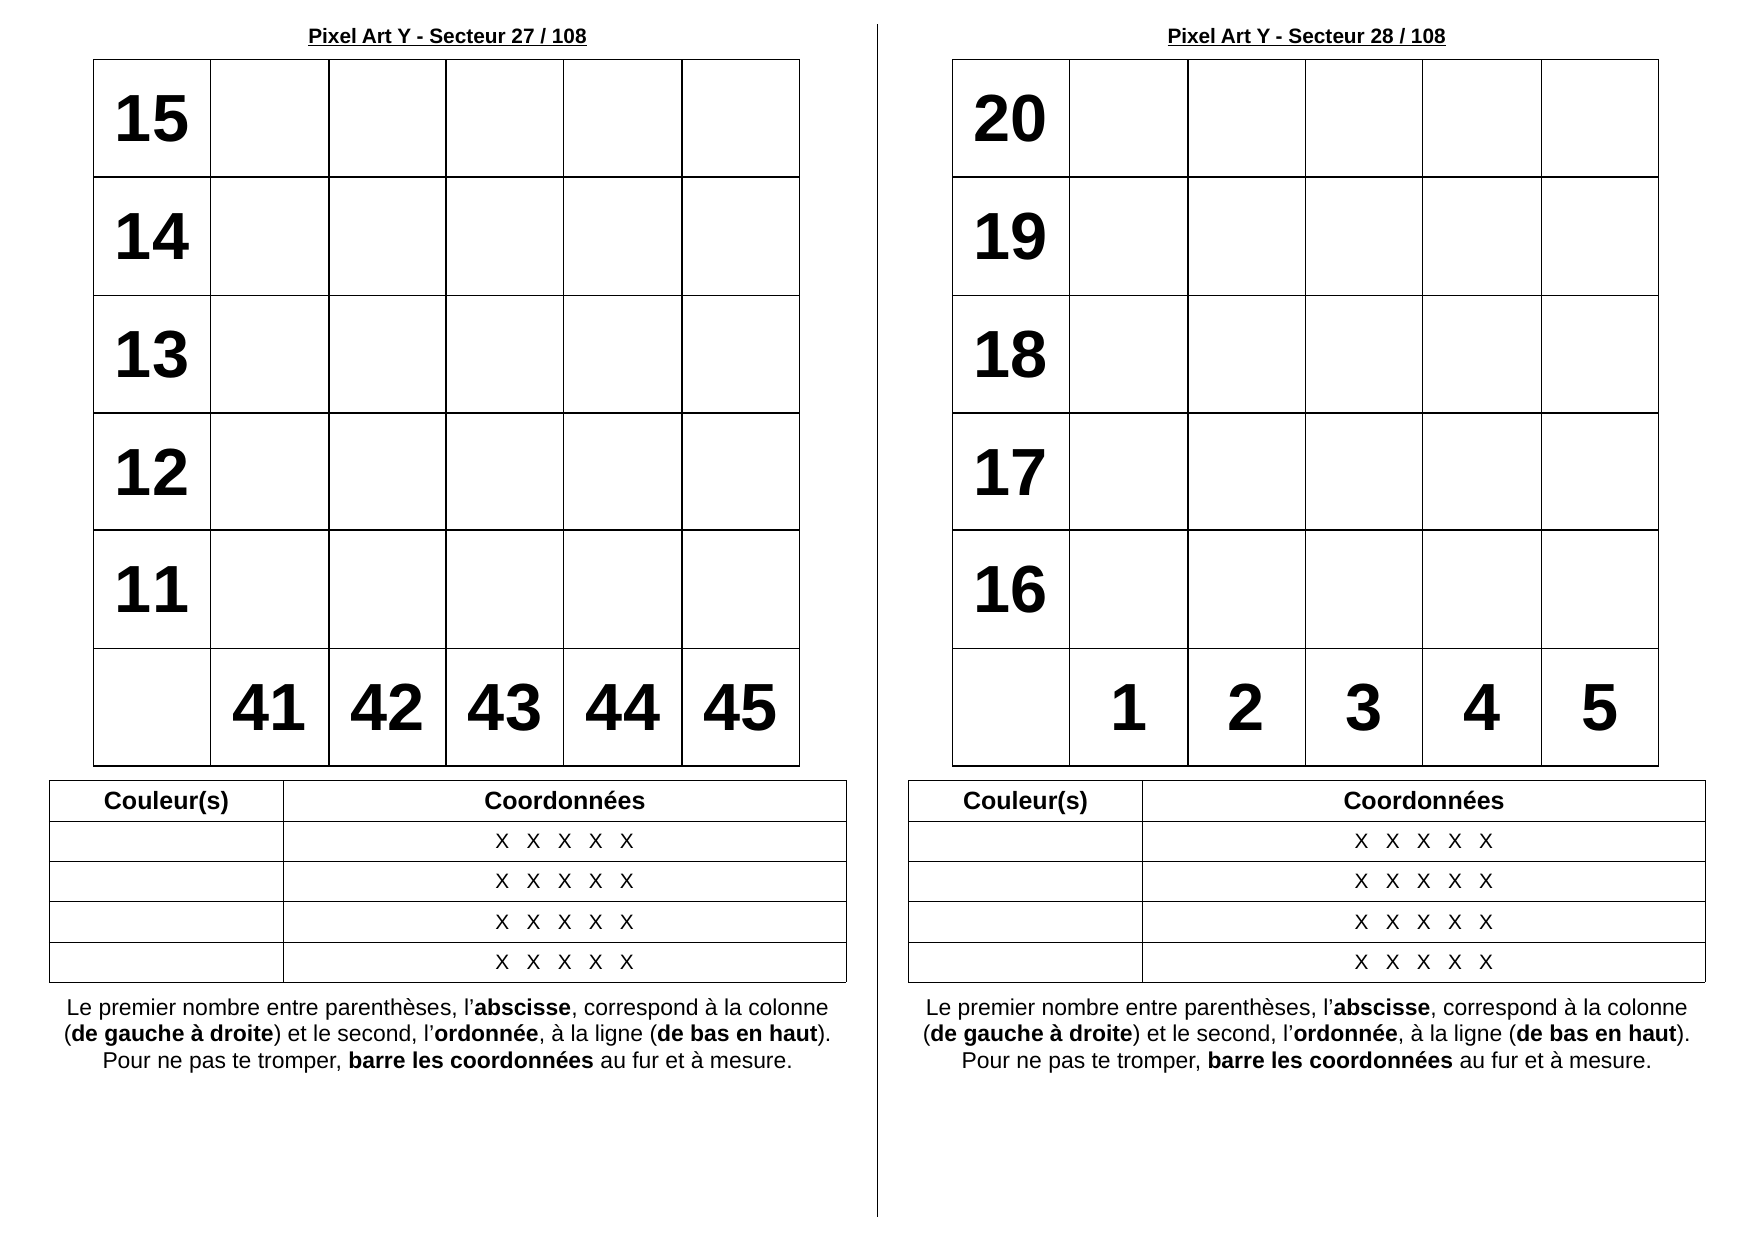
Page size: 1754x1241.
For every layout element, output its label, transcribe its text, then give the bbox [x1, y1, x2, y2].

table_cell X X X X X [1143, 902, 1705, 942]
text Pixel Art Y - Secteur 27 / 108 [24, 24, 871, 48]
table_cell [50, 902, 283, 942]
text Pour ne pas te tromper, barre les coordonnées au fur et à mesure. [883, 1047, 1730, 1073]
text Pixel Art Y - Secteur 28 / 108 [883, 24, 1730, 48]
table_cell [50, 862, 283, 901]
table_cell X X X X X [1143, 822, 1705, 861]
text (de gauche à droite) et le second, l’ordonnée, à la ligne (de bas en haut). [24, 1020, 871, 1047]
table_cell X X X X X [284, 902, 846, 942]
table_header Couleur(s) [909, 781, 1142, 821]
text Pour ne pas te tromper, barre les coordonnées au fur et à mesure. [24, 1047, 871, 1073]
table_cell X X X X X [284, 862, 846, 901]
text Le premier nombre entre parenthèses, l’abscisse, correspond à la colonne [883, 994, 1730, 1020]
table_cell [50, 943, 283, 982]
table_cell X X X X X [284, 822, 846, 861]
table_cell [909, 862, 1142, 901]
table_header Coordonnées [284, 781, 846, 821]
table_cell [50, 822, 283, 861]
table_header Coordonnées [1143, 781, 1705, 821]
table_cell [909, 822, 1142, 861]
table_cell X X X X X [1143, 943, 1705, 982]
text Le premier nombre entre parenthèses, l’abscisse, correspond à la colonne [24, 994, 871, 1020]
table_cell X X X X X [1143, 862, 1705, 901]
table_cell [909, 902, 1142, 942]
table_cell [909, 943, 1142, 982]
table_cell X X X X X [284, 943, 846, 982]
text (de gauche à droite) et le second, l’ordonnée, à la ligne (de bas en haut). [883, 1020, 1730, 1047]
table_header Couleur(s) [50, 781, 283, 821]
